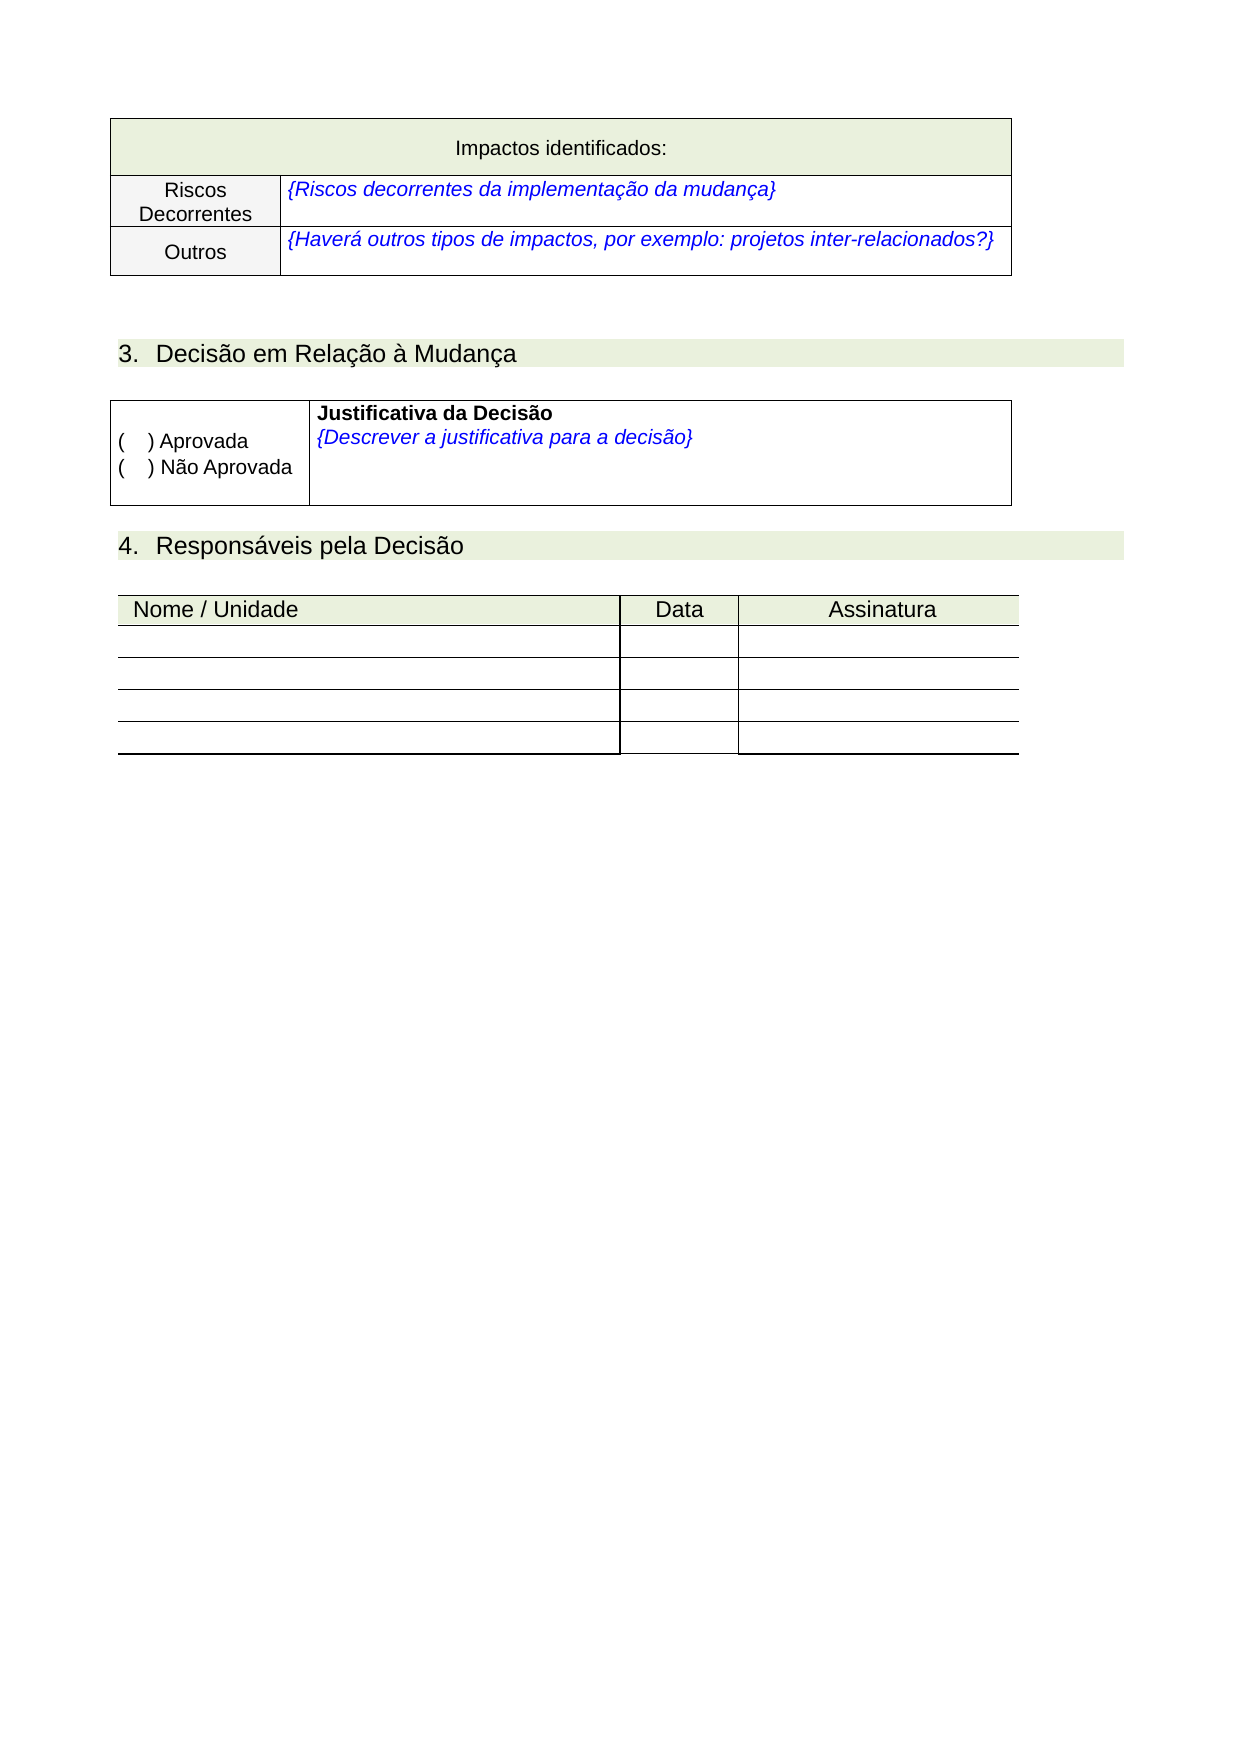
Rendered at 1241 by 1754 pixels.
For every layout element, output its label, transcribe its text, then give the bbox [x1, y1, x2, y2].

table_header Impactos identificados: [111, 119, 1011, 175]
table_header Data [621, 596, 738, 624]
table_cell [739, 690, 1019, 721]
table_cell [118, 722, 619, 753]
table_cell [739, 626, 1019, 657]
table_cell [118, 658, 619, 689]
subtitle Responsáveis pela Decisão [118, 531, 1124, 560]
table_cell [118, 690, 619, 721]
table_cell Outros [111, 227, 280, 275]
table_cell [621, 690, 738, 721]
table_cell [739, 722, 1019, 753]
table_cell [621, 626, 738, 657]
table_cell [739, 658, 1019, 689]
table_cell [621, 722, 738, 753]
table_cell [118, 626, 619, 657]
subtitle Decisão em Relação à Mudança [118, 339, 1124, 367]
table_header ( ) Aprovada ( ) Não Aprovada [111, 401, 309, 505]
table_header Assinatura [739, 596, 1019, 624]
table_header Nome / Unidade [118, 596, 619, 624]
table_cell {Riscos decorrentes da implementação da mudança} [281, 176, 1011, 226]
table_header Justificativa da Decisão {Descrever a justificativa para a decisão} [310, 401, 1011, 505]
table_cell [621, 658, 738, 689]
table_cell Riscos Decorrentes [111, 176, 280, 226]
table_cell {Haverá outros tipos de impactos, por exemplo: projetos inter-relacionados?} [281, 227, 1011, 275]
